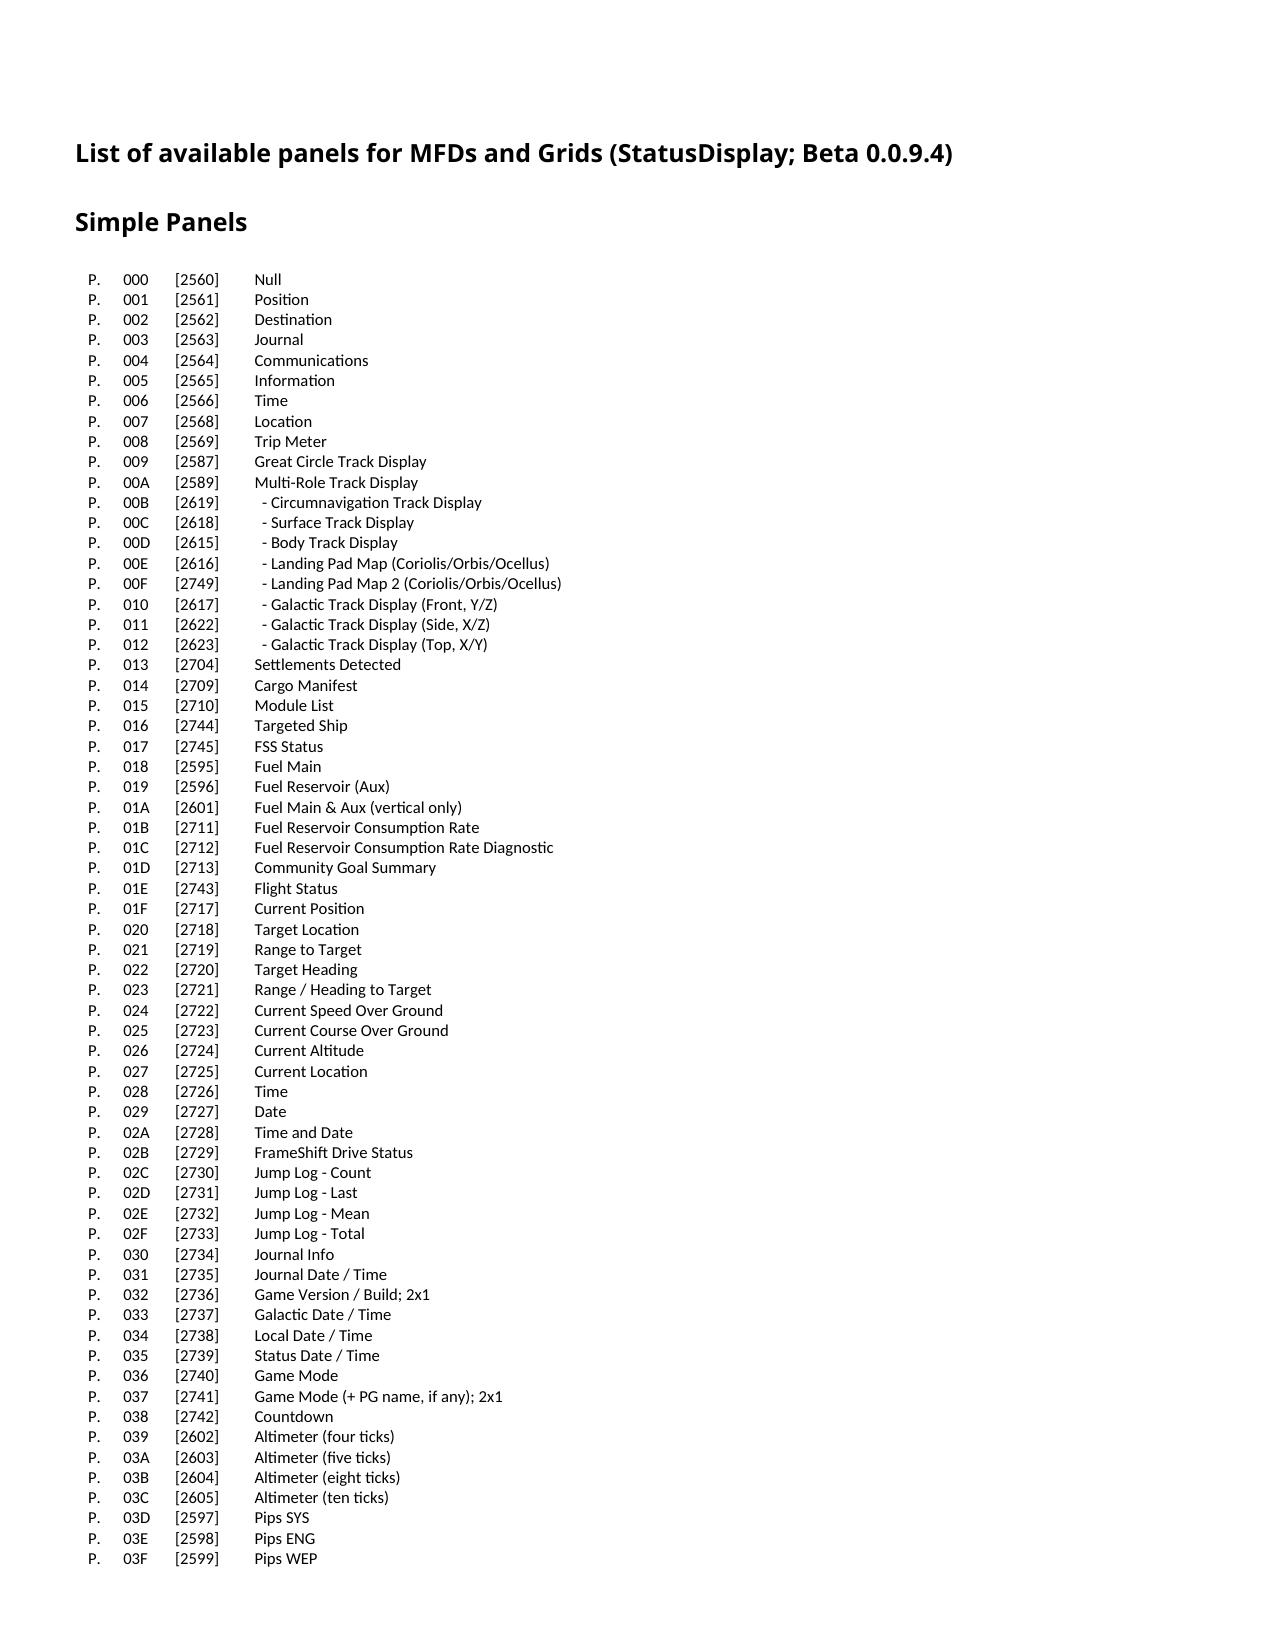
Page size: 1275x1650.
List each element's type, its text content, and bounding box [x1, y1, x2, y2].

table_cell 015 [112, 695, 164, 716]
table_cell P. [75, 1000, 112, 1020]
table_cell 02B [112, 1142, 164, 1162]
table_cell [2618] [164, 513, 243, 533]
table_cell 014 [112, 675, 164, 695]
table_cell [2563] [164, 330, 243, 350]
table_header Null [243, 269, 742, 289]
table_cell 01D [112, 858, 164, 878]
table_cell [2718] [164, 919, 243, 939]
table_cell Altimeter (four ticks) [243, 1427, 742, 1447]
table_cell [2741] [164, 1386, 243, 1406]
table_cell Fuel Main [243, 756, 742, 777]
table_cell 03B [112, 1467, 164, 1487]
table_cell P. [75, 1102, 112, 1122]
table_cell [2564] [164, 350, 243, 370]
table_cell Multi-Role Track Display [243, 472, 742, 492]
table_cell P. [75, 1366, 112, 1386]
table_cell Fuel Reservoir Consumption Rate Diagnostic [243, 838, 742, 858]
table_cell 019 [112, 777, 164, 797]
table_header P. [75, 269, 112, 289]
table_cell 022 [112, 959, 164, 980]
table_cell Fuel Reservoir Consumption Rate [243, 817, 742, 837]
table_cell P. [75, 797, 112, 817]
table_cell P. [75, 817, 112, 837]
table_cell [2565] [164, 370, 243, 391]
table_cell 030 [112, 1244, 164, 1264]
table_cell P. [75, 980, 112, 1000]
table_cell [2734] [164, 1244, 243, 1264]
table_cell P. [75, 675, 112, 695]
table_cell P. [75, 1244, 112, 1264]
table_cell P. [75, 1549, 112, 1569]
table_cell P. [75, 370, 112, 391]
table_cell 028 [112, 1081, 164, 1102]
table_cell P. [75, 594, 112, 614]
table_cell 01E [112, 878, 164, 898]
table_cell Pips SYS [243, 1508, 742, 1528]
table_cell [2735] [164, 1264, 243, 1284]
table_cell P. [75, 1264, 112, 1284]
table_cell 039 [112, 1427, 164, 1447]
table_cell Time [243, 1081, 742, 1102]
table_cell P. [75, 309, 112, 330]
table_cell P. [75, 289, 112, 309]
table_cell Module List [243, 695, 742, 716]
table_cell [2601] [164, 797, 243, 817]
table_cell 024 [112, 1000, 164, 1020]
table_cell P. [75, 492, 112, 512]
table_cell [2749] [164, 574, 243, 594]
table_cell P. [75, 939, 112, 959]
table_cell [2597] [164, 1508, 243, 1528]
table_cell 012 [112, 634, 164, 655]
table_cell [2623] [164, 634, 243, 655]
table_cell P. [75, 919, 112, 939]
table_cell Range to Target [243, 939, 742, 959]
table_cell 01A [112, 797, 164, 817]
table_cell Altimeter (eight ticks) [243, 1467, 742, 1487]
table_cell Jump Log - Last [243, 1183, 742, 1203]
table_cell 001 [112, 289, 164, 309]
table_cell Cargo Manifest [243, 675, 742, 695]
table_cell 002 [112, 309, 164, 330]
table_cell Target Heading [243, 959, 742, 980]
table_cell [2745] [164, 736, 243, 756]
table_header 000 [112, 269, 164, 289]
table_cell [2599] [164, 1549, 243, 1569]
table_cell 007 [112, 411, 164, 431]
table_cell P. [75, 1061, 112, 1081]
table_cell P. [75, 1183, 112, 1203]
table_cell 023 [112, 980, 164, 1000]
table_cell Pips ENG [243, 1528, 742, 1548]
table_cell 038 [112, 1406, 164, 1427]
table_cell [2732] [164, 1203, 243, 1223]
table_cell P. [75, 878, 112, 898]
table_cell 037 [112, 1386, 164, 1406]
table_cell 03C [112, 1488, 164, 1508]
table_cell [2736] [164, 1284, 243, 1305]
table_cell Community Goal Summary [243, 858, 742, 878]
table_cell 006 [112, 391, 164, 411]
table_cell 036 [112, 1366, 164, 1386]
table_cell 033 [112, 1305, 164, 1325]
table_cell Range / Heading to Target [243, 980, 742, 1000]
table_cell 02E [112, 1203, 164, 1223]
table_cell Current Location [243, 1061, 742, 1081]
table_cell P. [75, 777, 112, 797]
table_cell [2711] [164, 817, 243, 837]
table_cell 01F [112, 899, 164, 919]
table_cell 017 [112, 736, 164, 756]
table_cell - Galactic Track Display (Front, Y/Z) [243, 594, 742, 614]
table_cell 00D [112, 533, 164, 553]
table_cell 013 [112, 655, 164, 675]
table_cell P. [75, 1406, 112, 1427]
table_cell [2605] [164, 1488, 243, 1508]
table_cell 01C [112, 838, 164, 858]
table_cell P. [75, 1386, 112, 1406]
table_cell P. [75, 838, 112, 858]
table_cell 00E [112, 553, 164, 573]
table_cell [2561] [164, 289, 243, 309]
table_cell [2739] [164, 1345, 243, 1366]
table_cell P. [75, 533, 112, 553]
table_cell [2726] [164, 1081, 243, 1102]
table_cell Current Speed Over Ground [243, 1000, 742, 1020]
table_cell Journal [243, 330, 742, 350]
table_cell Flight Status [243, 878, 742, 898]
table_cell P. [75, 391, 112, 411]
table_cell P. [75, 1447, 112, 1467]
table_cell 035 [112, 1345, 164, 1366]
table_cell [2562] [164, 309, 243, 330]
table_cell 003 [112, 330, 164, 350]
table_cell P. [75, 1467, 112, 1487]
table_cell P. [75, 756, 112, 777]
table_cell P. [75, 472, 112, 492]
table_cell [2713] [164, 858, 243, 878]
table_cell [2704] [164, 655, 243, 675]
table_cell [2724] [164, 1041, 243, 1061]
table_cell P. [75, 736, 112, 756]
table_cell 025 [112, 1020, 164, 1041]
table_cell 034 [112, 1325, 164, 1345]
table_cell P. [75, 1305, 112, 1325]
table_cell P. [75, 655, 112, 675]
table_cell - Landing Pad Map 2 (Coriolis/Orbis/Ocellus) [243, 574, 742, 594]
table_cell 01B [112, 817, 164, 837]
table_cell Current Course Over Ground [243, 1020, 742, 1041]
table_cell [2617] [164, 594, 243, 614]
table_cell Information [243, 370, 742, 391]
table_cell P. [75, 634, 112, 655]
table_cell P. [75, 716, 112, 736]
table_cell [2743] [164, 878, 243, 898]
table_cell Targeted Ship [243, 716, 742, 736]
table_cell P. [75, 1345, 112, 1366]
table_cell P. [75, 695, 112, 716]
table_cell P. [75, 452, 112, 472]
table_cell [2619] [164, 492, 243, 512]
table_cell Altimeter (ten ticks) [243, 1488, 742, 1508]
table_cell 03F [112, 1549, 164, 1569]
table_cell Time [243, 391, 742, 411]
table_cell P. [75, 1203, 112, 1223]
text Simple Panels [75, 204, 1200, 238]
table_cell P. [75, 614, 112, 634]
table_cell - Surface Track Display [243, 513, 742, 533]
table_cell Galactic Date / Time [243, 1305, 742, 1325]
table_cell Jump Log - Mean [243, 1203, 742, 1223]
table_cell Game Mode (+ PG name, if any); 2x1 [243, 1386, 742, 1406]
table_cell [2717] [164, 899, 243, 919]
table_cell Journal Date / Time [243, 1264, 742, 1284]
table_cell Current Altitude [243, 1041, 742, 1061]
table_cell Status Date / Time [243, 1345, 742, 1366]
table_cell P. [75, 1427, 112, 1447]
table_cell 00B [112, 492, 164, 512]
table_cell P. [75, 899, 112, 919]
table_cell [2740] [164, 1366, 243, 1386]
table_cell 03D [112, 1508, 164, 1528]
table_cell [2568] [164, 411, 243, 431]
table_cell - Circumnavigation Track Display [243, 492, 742, 512]
table_cell 02F [112, 1224, 164, 1244]
table_cell 011 [112, 614, 164, 634]
table_cell P. [75, 513, 112, 533]
table_cell P. [75, 1081, 112, 1102]
table_cell P. [75, 574, 112, 594]
table_cell Local Date / Time [243, 1325, 742, 1345]
table_cell 009 [112, 452, 164, 472]
table_cell 00C [112, 513, 164, 533]
table_cell P. [75, 1020, 112, 1041]
table_cell 00A [112, 472, 164, 492]
table_cell Date [243, 1102, 742, 1122]
table_cell Game Version / Build; 2x1 [243, 1284, 742, 1305]
table_cell P. [75, 1224, 112, 1244]
table_cell 031 [112, 1264, 164, 1284]
table_cell P. [75, 330, 112, 350]
table_cell [2616] [164, 553, 243, 573]
table_cell FSS Status [243, 736, 742, 756]
table_cell [2725] [164, 1061, 243, 1081]
table_cell P. [75, 431, 112, 452]
table_cell 016 [112, 716, 164, 736]
table_cell 02D [112, 1183, 164, 1203]
table_cell [2603] [164, 1447, 243, 1467]
table_cell [2742] [164, 1406, 243, 1427]
table_cell [2598] [164, 1528, 243, 1548]
table_cell P. [75, 959, 112, 980]
table_cell [2721] [164, 980, 243, 1000]
table_cell P. [75, 858, 112, 878]
table_cell Game Mode [243, 1366, 742, 1386]
table_cell [2729] [164, 1142, 243, 1162]
table_cell 029 [112, 1102, 164, 1122]
table_cell - Landing Pad Map (Coriolis/Orbis/Ocellus) [243, 553, 742, 573]
table_cell [2615] [164, 533, 243, 553]
table_cell 02C [112, 1163, 164, 1183]
table_cell Altimeter (five ticks) [243, 1447, 742, 1467]
table_cell [2712] [164, 838, 243, 858]
table_cell [2738] [164, 1325, 243, 1345]
table_cell [2602] [164, 1427, 243, 1447]
table_cell [2731] [164, 1183, 243, 1203]
table_cell 032 [112, 1284, 164, 1305]
table_cell [2604] [164, 1467, 243, 1487]
table_cell Great Circle Track Display [243, 452, 742, 472]
table_cell [2569] [164, 431, 243, 452]
table_cell Trip Meter [243, 431, 742, 452]
table_header [2560] [164, 269, 243, 289]
table_cell P. [75, 1122, 112, 1142]
table_cell P. [75, 1142, 112, 1162]
table_cell [2622] [164, 614, 243, 634]
table_cell 008 [112, 431, 164, 452]
table_cell Time and Date [243, 1122, 742, 1142]
table_cell P. [75, 553, 112, 573]
table_cell Jump Log - Count [243, 1163, 742, 1183]
table_cell FrameShift Drive Status [243, 1142, 742, 1162]
table_cell Journal Info [243, 1244, 742, 1264]
table_cell P. [75, 1488, 112, 1508]
table_cell P. [75, 1041, 112, 1061]
table_cell [2727] [164, 1102, 243, 1122]
table_cell - Galactic Track Display (Top, X/Y) [243, 634, 742, 655]
table_cell [2723] [164, 1020, 243, 1041]
table_cell P. [75, 350, 112, 370]
table_cell [2566] [164, 391, 243, 411]
table_cell [2709] [164, 675, 243, 695]
table_cell [2587] [164, 452, 243, 472]
table_cell 021 [112, 939, 164, 959]
table_cell Current Position [243, 899, 742, 919]
table_cell 03A [112, 1447, 164, 1467]
table_cell Location [243, 411, 742, 431]
table_cell 018 [112, 756, 164, 777]
table_cell Target Location [243, 919, 742, 939]
table_cell 026 [112, 1041, 164, 1061]
table_cell P. [75, 411, 112, 431]
table_cell [2710] [164, 695, 243, 716]
table_cell Position [243, 289, 742, 309]
table_cell Settlements Detected [243, 655, 742, 675]
table_cell - Galactic Track Display (Side, X/Z) [243, 614, 742, 634]
table_cell P. [75, 1528, 112, 1548]
table_cell Fuel Main & Aux (vertical only) [243, 797, 742, 817]
table_cell - Body Track Display [243, 533, 742, 553]
table_cell Fuel Reservoir (Aux) [243, 777, 742, 797]
table_cell 010 [112, 594, 164, 614]
table_cell Pips WEP [243, 1549, 742, 1569]
table_cell 027 [112, 1061, 164, 1081]
table_cell 005 [112, 370, 164, 391]
text List of available panels for MFDs and Grids (StatusDisplay; Beta 0.0.9.4) [75, 136, 1200, 170]
table_cell P. [75, 1508, 112, 1528]
table_cell Countdown [243, 1406, 742, 1427]
table_cell 004 [112, 350, 164, 370]
table_cell [2730] [164, 1163, 243, 1183]
table_cell [2719] [164, 939, 243, 959]
table_cell P. [75, 1163, 112, 1183]
table_cell [2589] [164, 472, 243, 492]
table_cell 02A [112, 1122, 164, 1142]
table_cell [2720] [164, 959, 243, 980]
table_cell [2722] [164, 1000, 243, 1020]
table_cell 020 [112, 919, 164, 939]
table_cell P. [75, 1284, 112, 1305]
table_cell 03E [112, 1528, 164, 1548]
table_cell Jump Log - Total [243, 1224, 742, 1244]
table_cell [2744] [164, 716, 243, 736]
table_cell [2595] [164, 756, 243, 777]
table_cell [2596] [164, 777, 243, 797]
table_cell [2737] [164, 1305, 243, 1325]
table_cell [2728] [164, 1122, 243, 1142]
table_cell Communications [243, 350, 742, 370]
table_cell Destination [243, 309, 742, 330]
table_cell 00F [112, 574, 164, 594]
table_cell P. [75, 1325, 112, 1345]
table_cell [2733] [164, 1224, 243, 1244]
